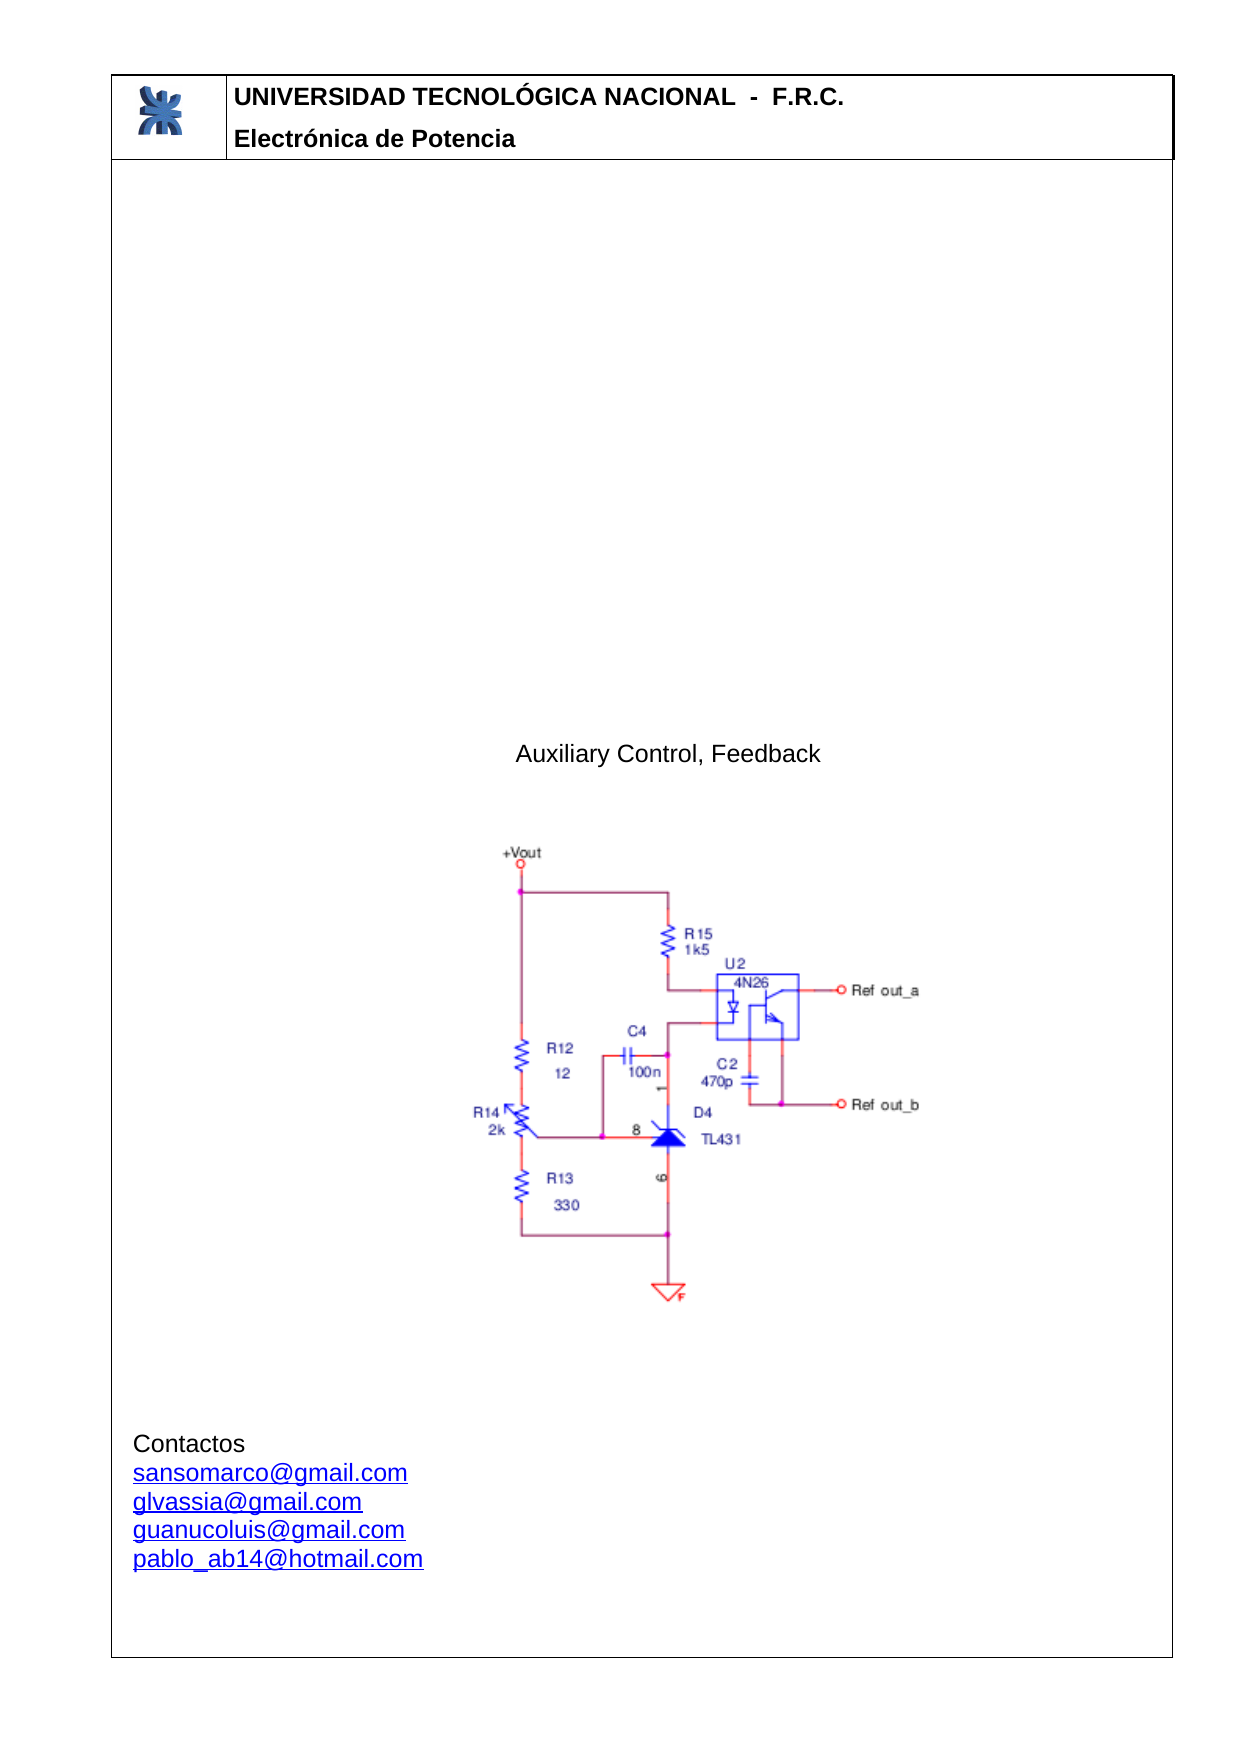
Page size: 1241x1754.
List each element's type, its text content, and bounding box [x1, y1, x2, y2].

text pablo_ab14@hotmail.com [133, 1544, 1166, 1573]
picture [135, 85, 183, 136]
picture [423, 803, 947, 1317]
text Auxiliary Control, Feedback [170, 739, 1166, 768]
text guanucoluis@gmail.com [133, 1515, 1166, 1544]
text glvassia@gmail.com [133, 1487, 1166, 1515]
text Contactos [133, 1429, 1166, 1458]
text sansomarco@gmail.com [133, 1458, 1166, 1487]
